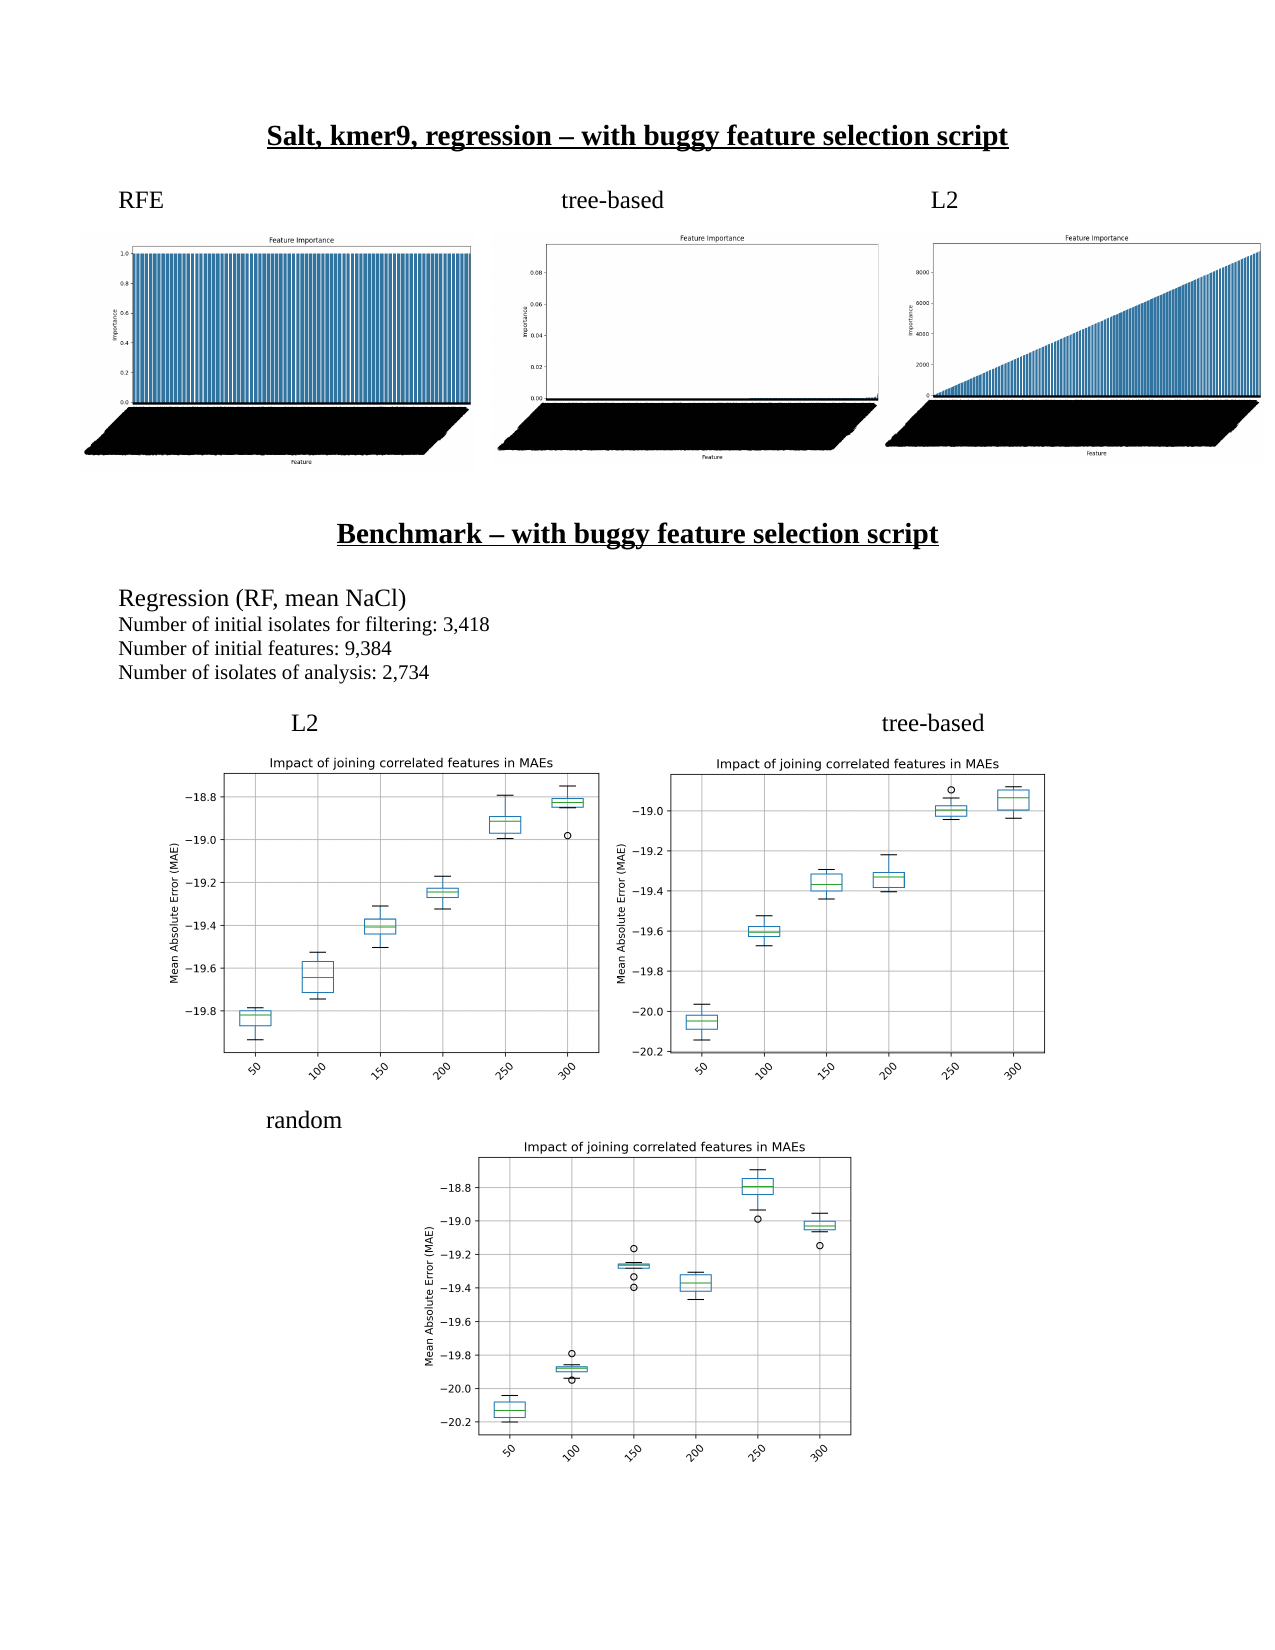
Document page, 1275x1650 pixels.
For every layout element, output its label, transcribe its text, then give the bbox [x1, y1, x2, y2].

picture [162, 751, 606, 1089]
text random [118, 1106, 1157, 1134]
picture [417, 1134, 858, 1471]
text Salt, kmer9, regression – with buggy feature selection script [118, 118, 1157, 152]
picture [490, 230, 1266, 466]
picture [609, 751, 1052, 1089]
text Benchmark – with buggy feature selection script [118, 516, 1157, 549]
text Number of initial isolates for filtering: 3,418 [118, 612, 1157, 636]
text Number of initial features: 9,384 [118, 636, 1157, 660]
text RFE tree-based L2 [118, 185, 1157, 214]
picture [77, 231, 476, 471]
text Number of isolates of analysis: 2,734 [118, 660, 1157, 684]
text Regression (RF, mean NaCl) [118, 583, 1157, 612]
text L2 tree-based [118, 708, 1157, 737]
